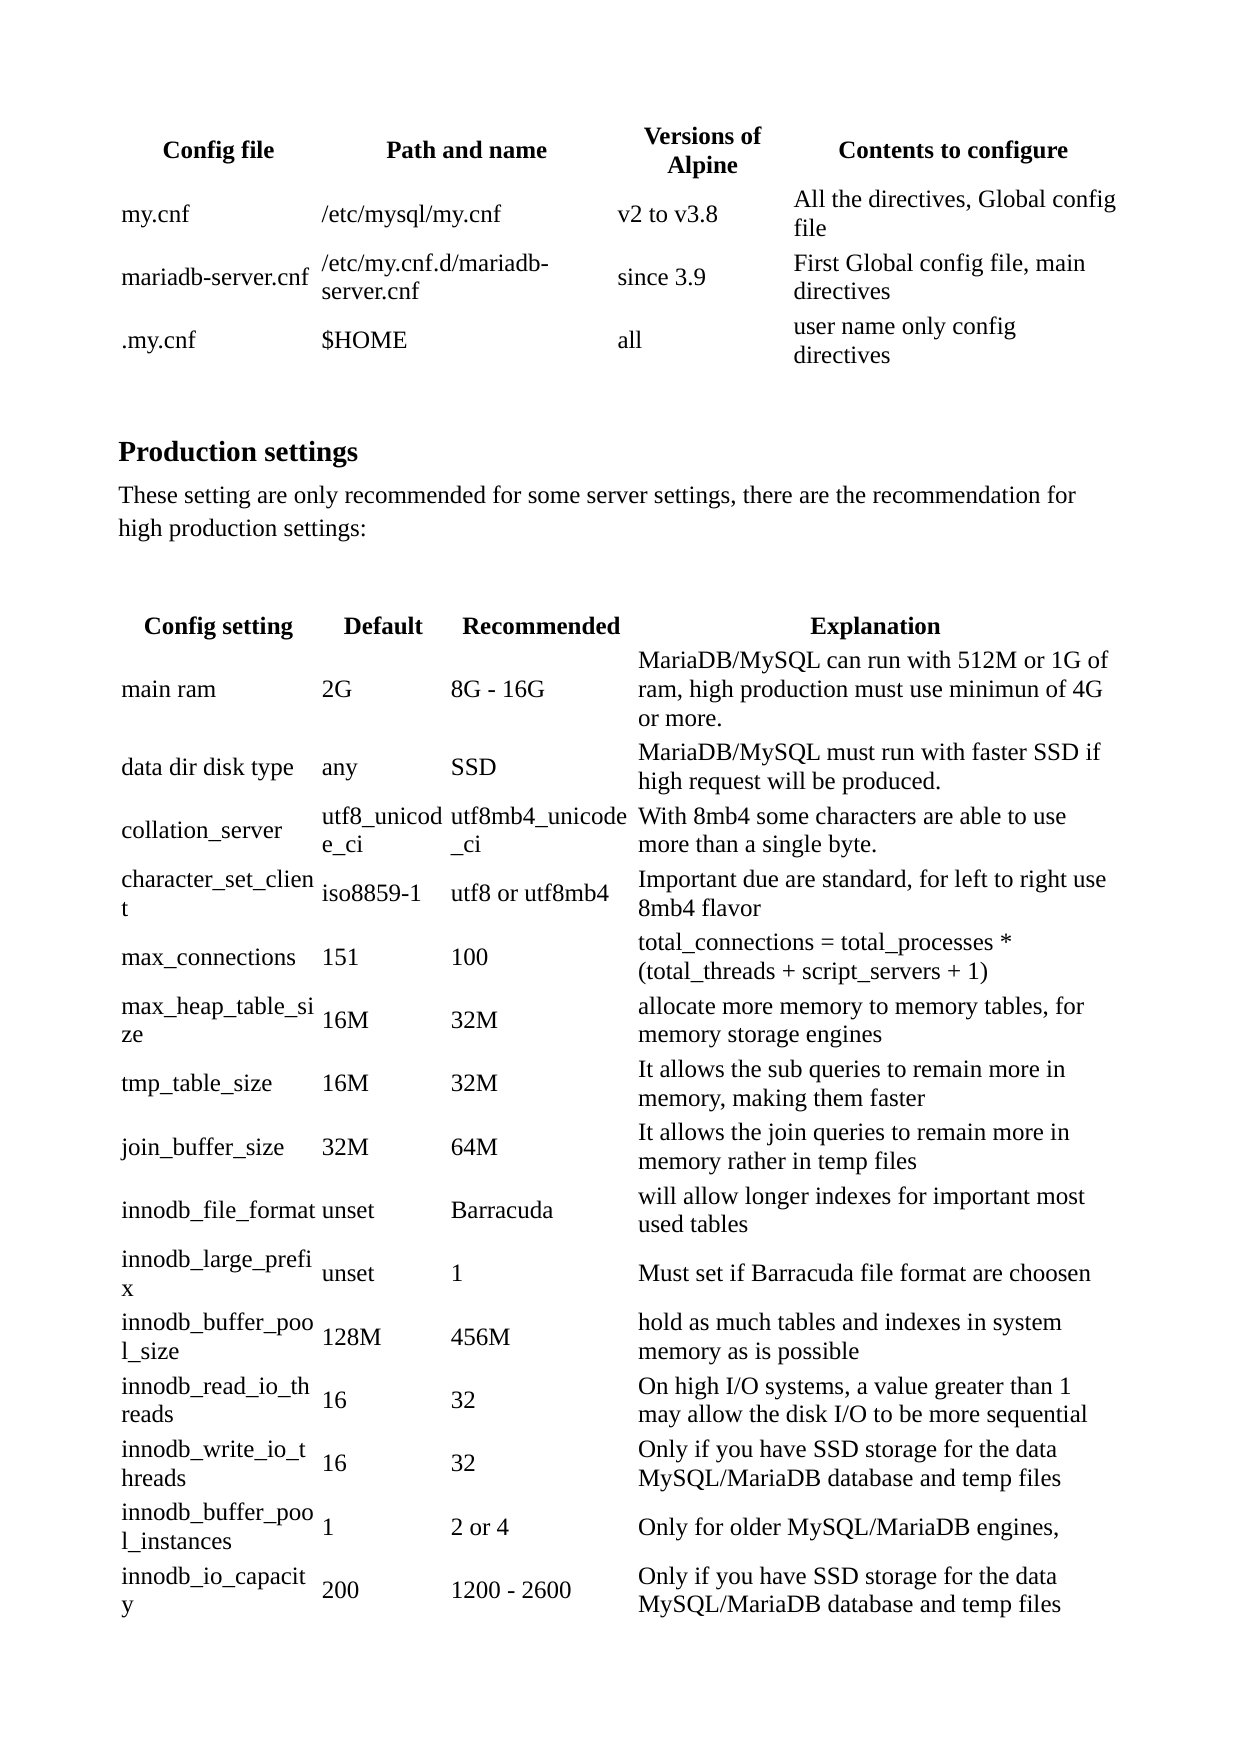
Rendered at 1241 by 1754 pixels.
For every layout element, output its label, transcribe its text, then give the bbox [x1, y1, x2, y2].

table_cell Barracuda [448, 1178, 635, 1241]
subtitle Production settings [118, 434, 1122, 467]
table_cell unset [319, 1241, 448, 1304]
table_cell Must set if Barracuda file format are choosen [635, 1241, 1122, 1304]
table_cell 100 [448, 925, 635, 988]
table_cell On high I/O systems, a value greater than 1 may allow the disk I/O to be more sequential [635, 1368, 1122, 1431]
table_cell 16M [319, 1051, 448, 1114]
table_cell 2 or 4 [448, 1495, 635, 1558]
table_cell main ram [118, 643, 319, 734]
table_cell utf8 or utf8mb4 [448, 861, 635, 924]
table_header Config setting [118, 608, 319, 642]
table_header Config file [118, 118, 318, 181]
table_header Versions of Alpine [614, 118, 790, 181]
table_cell 32M [319, 1115, 448, 1178]
table_cell It allows the sub queries to remain more in memory, making them faster [635, 1051, 1122, 1114]
table_cell 1 [448, 1241, 635, 1304]
table_cell 1 [319, 1495, 448, 1558]
table_cell tmp_table_size [118, 1051, 319, 1114]
table_cell any [319, 735, 448, 798]
table_header Default [319, 608, 448, 642]
table_cell /etc/mysql/my.cnf [319, 181, 614, 245]
table_cell 16M [319, 988, 448, 1051]
table_cell Only if you have SSD storage for the data MySQL/MariaDB database and temp files [635, 1431, 1122, 1494]
table_cell 32M [448, 988, 635, 1051]
table_cell 64M [448, 1115, 635, 1178]
table_cell 32 [448, 1431, 635, 1494]
table_cell unset [319, 1178, 448, 1241]
table_cell innodb_read_io_threads [118, 1368, 319, 1431]
table_header Recommended [448, 608, 635, 642]
table_cell 128M [319, 1305, 448, 1368]
table_cell data dir disk type [118, 735, 319, 798]
table_cell all [614, 308, 790, 371]
table_cell v2 to v3.8 [614, 181, 790, 245]
table_cell innodb_buffer_pool_size [118, 1305, 319, 1368]
table_header Explanation [635, 608, 1122, 642]
table_cell utf8_unicode_ci [319, 798, 448, 861]
table_cell will allow longer indexes for important most used tables [635, 1178, 1122, 1241]
table_cell MariaDB/MySQL must run with faster SSD if high request will be produced. [635, 735, 1122, 798]
table_cell character_set_client [118, 861, 319, 924]
table_cell innodb_io_capacity [118, 1558, 319, 1621]
table_cell mariadb-server.cnf [118, 245, 318, 308]
table_cell collation_server [118, 798, 319, 861]
table_cell utf8mb4_unicode_ci [448, 798, 635, 861]
table_cell 151 [319, 925, 448, 988]
table_cell $HOME [319, 308, 614, 371]
table_cell SSD [448, 735, 635, 798]
table_cell /etc/my.cnf.d/mariadb-server.cnf [319, 245, 614, 308]
table_cell innodb_file_format [118, 1178, 319, 1241]
table_cell Only for older MySQL/MariaDB engines, [635, 1495, 1122, 1558]
table_cell All the directives, Global config file [790, 181, 1122, 245]
table_cell allocate more memory to memory tables, for memory storage engines [635, 988, 1122, 1051]
table_header Contents to configure [790, 118, 1122, 181]
table_cell user name only config directives [790, 308, 1122, 371]
table_cell It allows the join queries to remain more in memory rather in temp files [635, 1115, 1122, 1178]
table_cell max_heap_table_size [118, 988, 319, 1051]
table_cell 1200 - 2600 [448, 1558, 635, 1621]
table_cell First Global config file, main directives [790, 245, 1122, 308]
table_cell hold as much tables and indexes in system memory as is possible [635, 1305, 1122, 1368]
table_cell join_buffer_size [118, 1115, 319, 1178]
table_cell 2G [319, 643, 448, 734]
table_header Path and name [319, 118, 614, 181]
table_cell total_connections = total_processes * (total_threads + script_servers + 1) [635, 925, 1122, 988]
table_cell 32 [448, 1368, 635, 1431]
table_cell since 3.9 [614, 245, 790, 308]
table_cell max_connections [118, 925, 319, 988]
table_cell MariaDB/MySQL can run with 512M or 1G of ram, high production must use minimun of 4G or more. [635, 643, 1122, 734]
table_cell iso8859-1 [319, 861, 448, 924]
table_cell Only if you have SSD storage for the data MySQL/MariaDB database and temp files [635, 1558, 1122, 1621]
table_cell 32M [448, 1051, 635, 1114]
table_cell With 8mb4 some characters are able to use more than a single byte. [635, 798, 1122, 861]
table_cell innodb_buffer_pool_instances [118, 1495, 319, 1558]
table_cell 16 [319, 1368, 448, 1431]
table_cell innodb_write_io_threads [118, 1431, 319, 1494]
table_cell innodb_large_prefix [118, 1241, 319, 1304]
table_cell my.cnf [118, 181, 318, 245]
table_cell .my.cnf [118, 308, 318, 371]
table_cell Important due are standard, for left to right use 8mb4 flavor [635, 861, 1122, 924]
text These setting are only recommended for some server settings, there are the recommendation for high production settings: [118, 480, 1122, 541]
table_cell 200 [319, 1558, 448, 1621]
table_cell 8G - 16G [448, 643, 635, 734]
table_cell 456M [448, 1305, 635, 1368]
table_cell 16 [319, 1431, 448, 1494]
